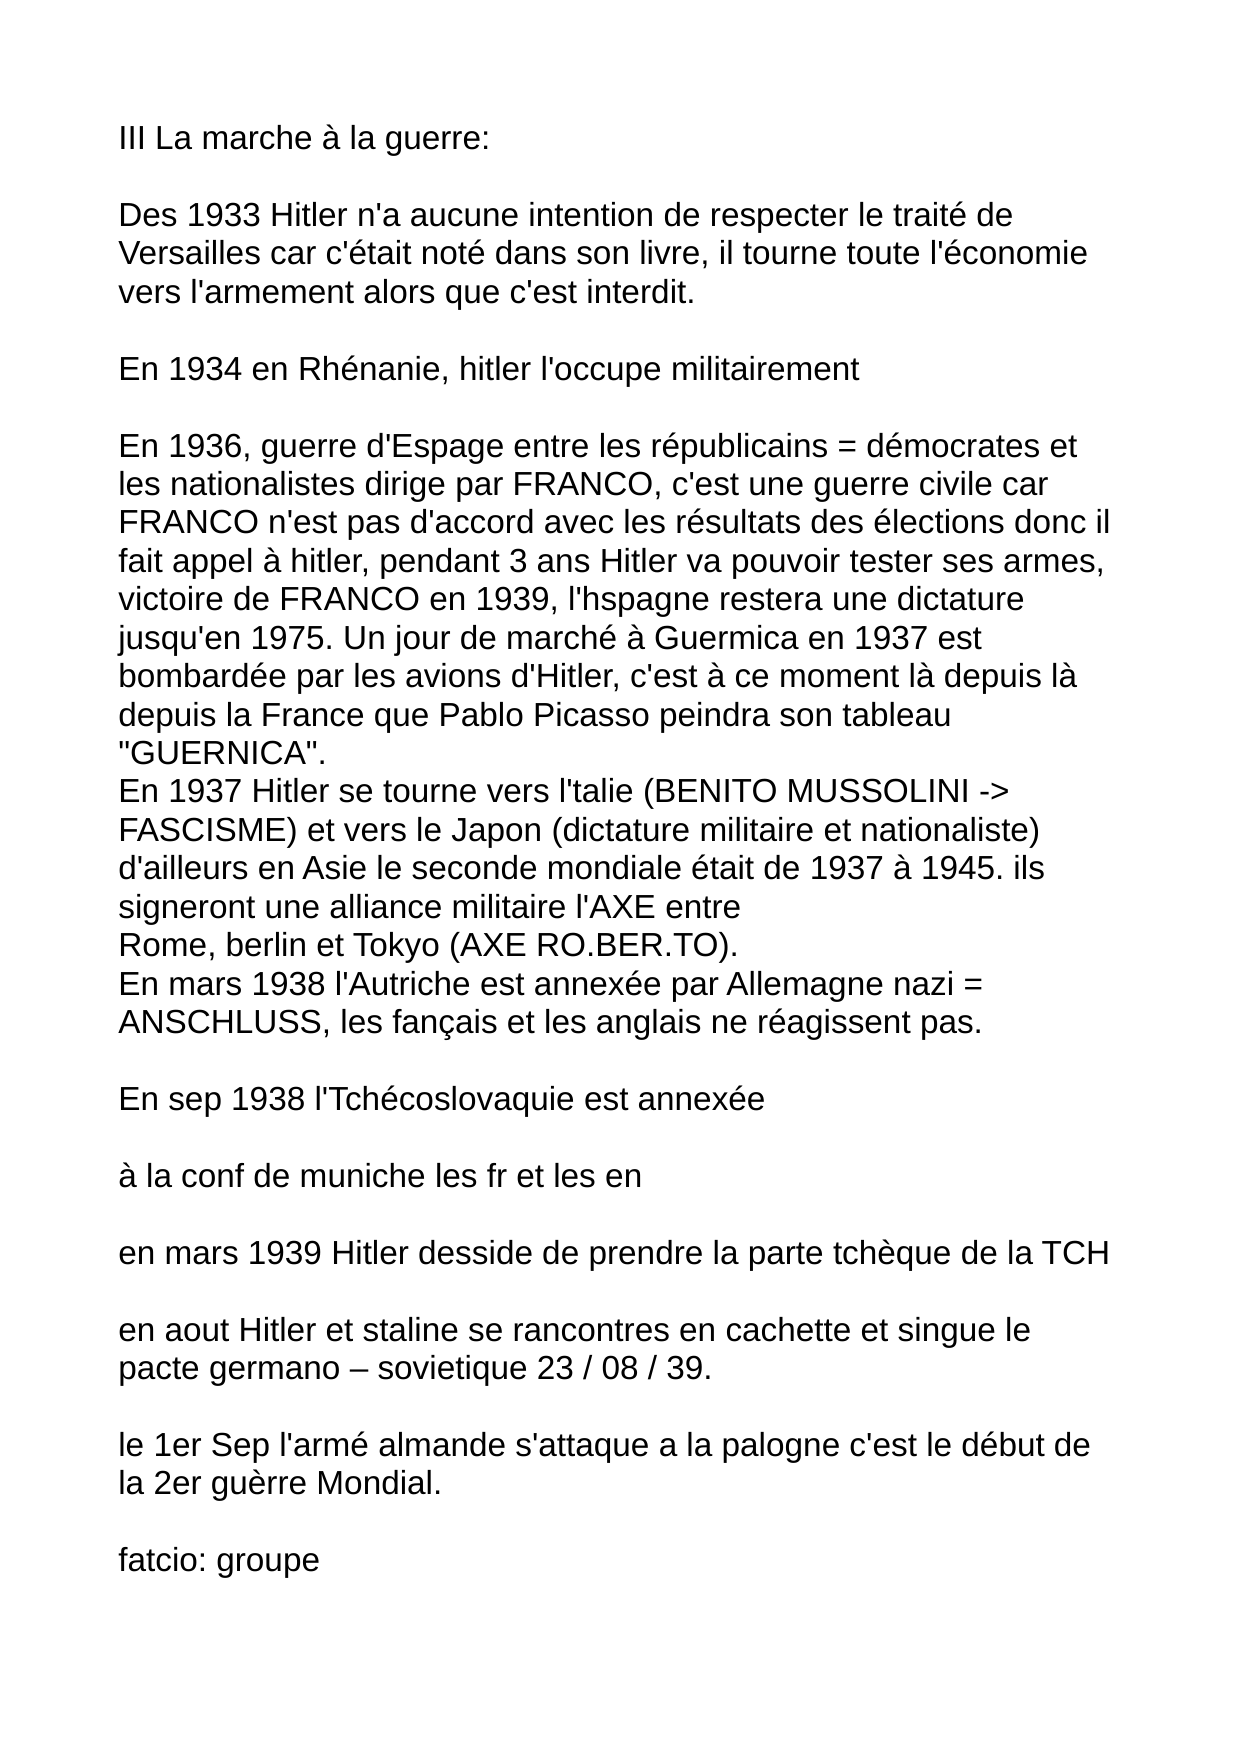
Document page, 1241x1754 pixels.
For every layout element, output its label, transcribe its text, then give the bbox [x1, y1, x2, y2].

text fatcio: groupe [118, 1540, 1122, 1579]
text En sep 1938 l'Tchécoslovaquie est annexée [118, 1079, 1122, 1117]
text à la conf de muniche les fr et les en [118, 1156, 1122, 1194]
text En mars 1938 l'Autriche est annexée par Allemagne nazi = ANSCHLUSS, les fançais et les anglais ne réagissent pas. [118, 964, 1122, 1041]
text d'ailleurs en Asie le seconde mondiale était de 1937 à 1945. ils signeront une alliance militaire l'AXE entre [118, 848, 1122, 925]
text En 1937 Hitler se tourne vers l'talie (BENITO MUSSOLINI -> FASCISME) et vers le Japon (dictature militaire et nationaliste) [118, 772, 1122, 848]
text III La marche à la guerre: [118, 118, 1122, 157]
text le 1er Sep l'armé almande s'attaque a la palogne c'est le début de la 2er guèrre Mondial. [118, 1425, 1122, 1502]
text en aout Hitler et staline se rancontres en cachette et singue le pacte germano – sovietique 23 / 08 / 39. [118, 1310, 1122, 1387]
text Des 1933 Hitler n'a aucune intention de respecter le traité de Versailles car c'était noté dans son livre, il tourne toute l'économie vers l'armement alors que c'est interdit. [118, 195, 1122, 310]
text En 1936, guerre d'Espage entre les républicains = démocrates et les nationalistes dirige par FRANCO, c'est une guerre civile car FRANCO n'est pas d'accord avec les résultats des élections donc il fait appel à hitler, pendant 3 ans Hitler va pouvoir tester ses armes, victoire de FRANCO en 1939, l'hspagne restera une dictature jusqu'en 1975. Un jour de marché à Guermica en 1937 est bombardée par les avions d'Hitler, c'est à ce moment là depuis là depuis la France que Pablo Picasso peindra son tableau "GUERNICA". [118, 426, 1122, 772]
text Rome, berlin et Tokyo (AXE RO.BER.TO). [118, 925, 1122, 964]
text En 1934 en Rhénanie, hitler l'occupe militairement [118, 349, 1122, 387]
text en mars 1939 Hitler desside de prendre la parte tchèque de la TCH [118, 1233, 1122, 1271]
